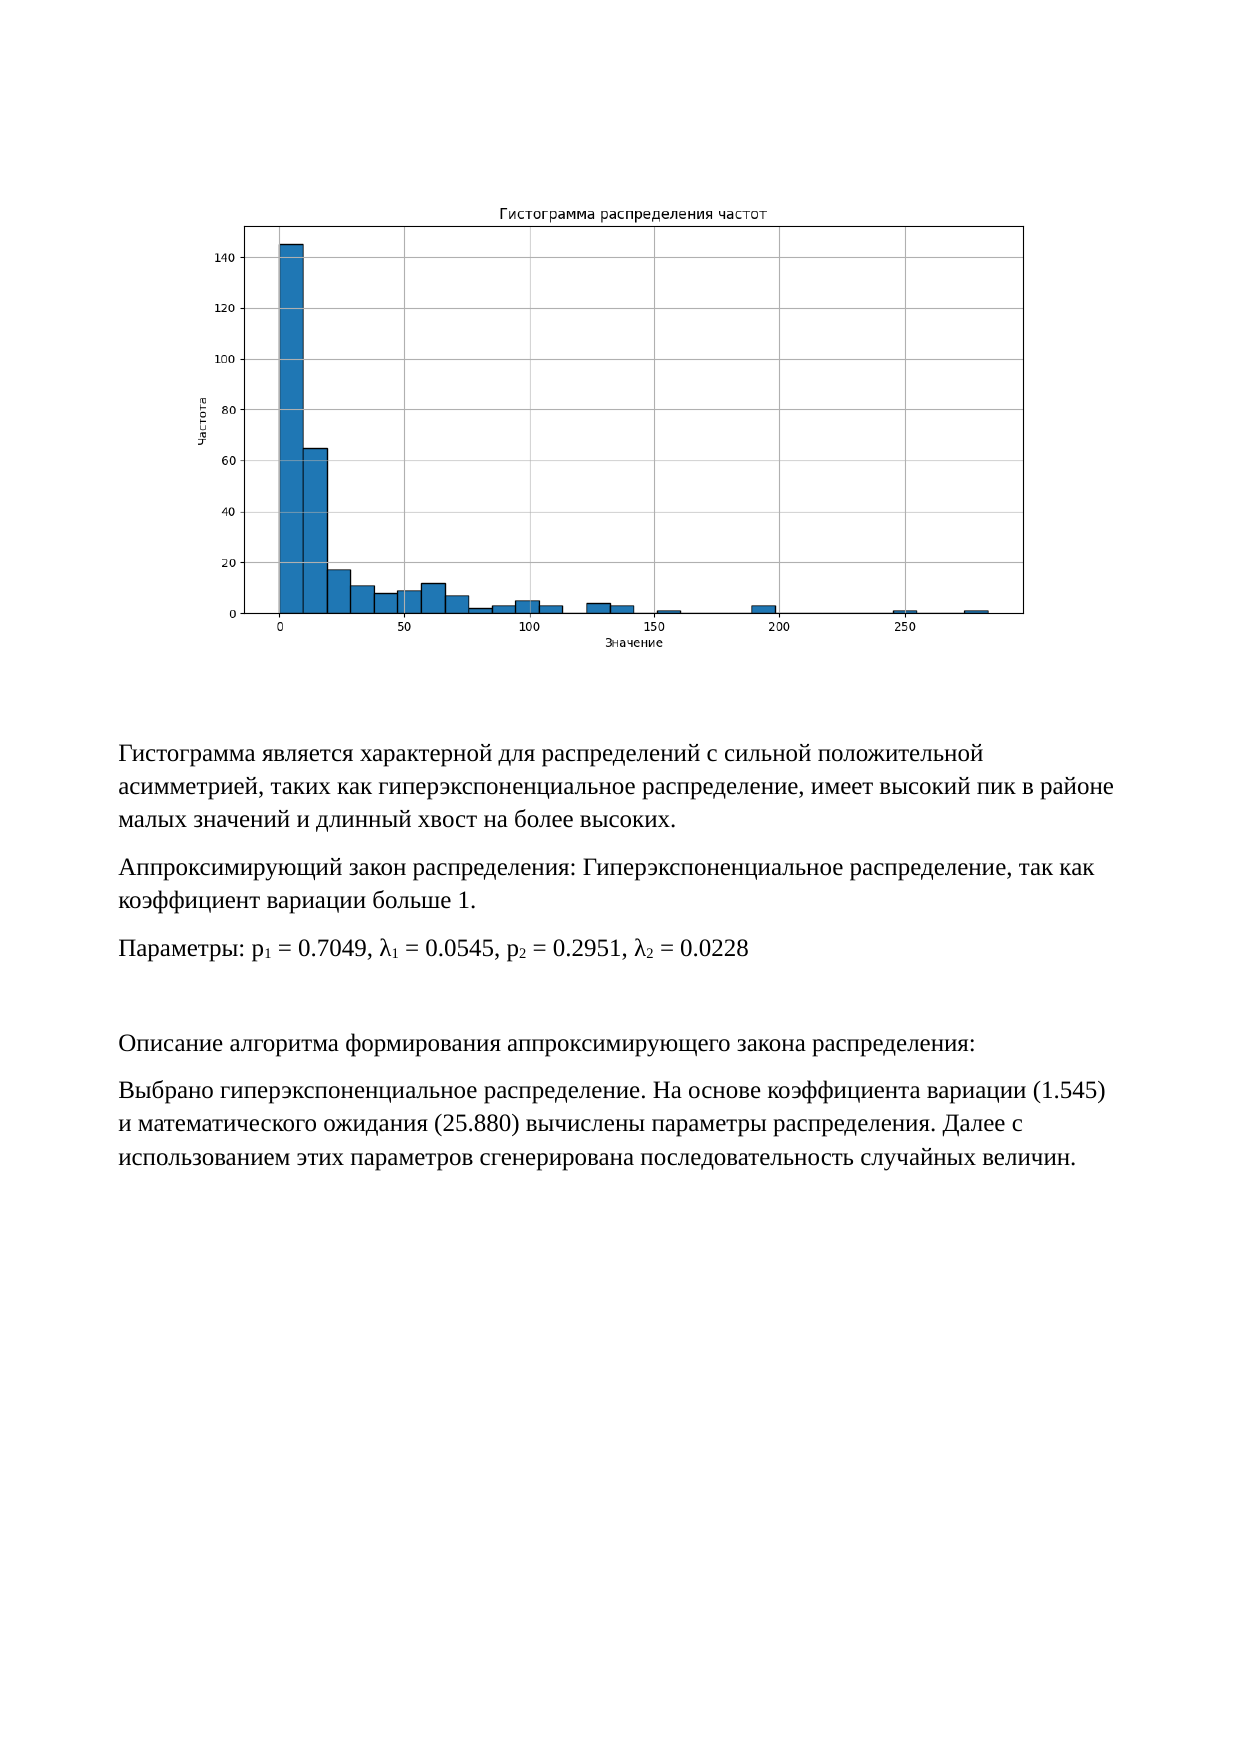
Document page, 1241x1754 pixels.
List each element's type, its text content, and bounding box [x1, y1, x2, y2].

text Описание алгоритма формирования аппроксимирующего закона распределения: [118, 1028, 1122, 1057]
text Параметры: p1 = 0.7049, λ1 = 0.0545, p2 = 0.2951, λ2 = 0.0228 [118, 933, 1122, 961]
text Гистограмма является характерной для распределений с сильной положительной асимметрией, таких как гиперэкспоненциальное распределение, имеет высокий пик в районе малых значений и длинный хвост на более высоких. [118, 738, 1122, 833]
text Аппроксимирующий закон распределения: Гиперэкспоненциальное распределение, так как коэффициент вариации больше 1. [118, 852, 1122, 914]
picture [118, 165, 1123, 668]
text Выбрано гиперэкспоненциальное распределение. На основе коэффициента вариации (1.545) и математического ожидания (25.880) вычислены параметры распределения. Далее с использованием этих параметров сгенерирована последовательность случайных величин. [118, 1076, 1122, 1170]
